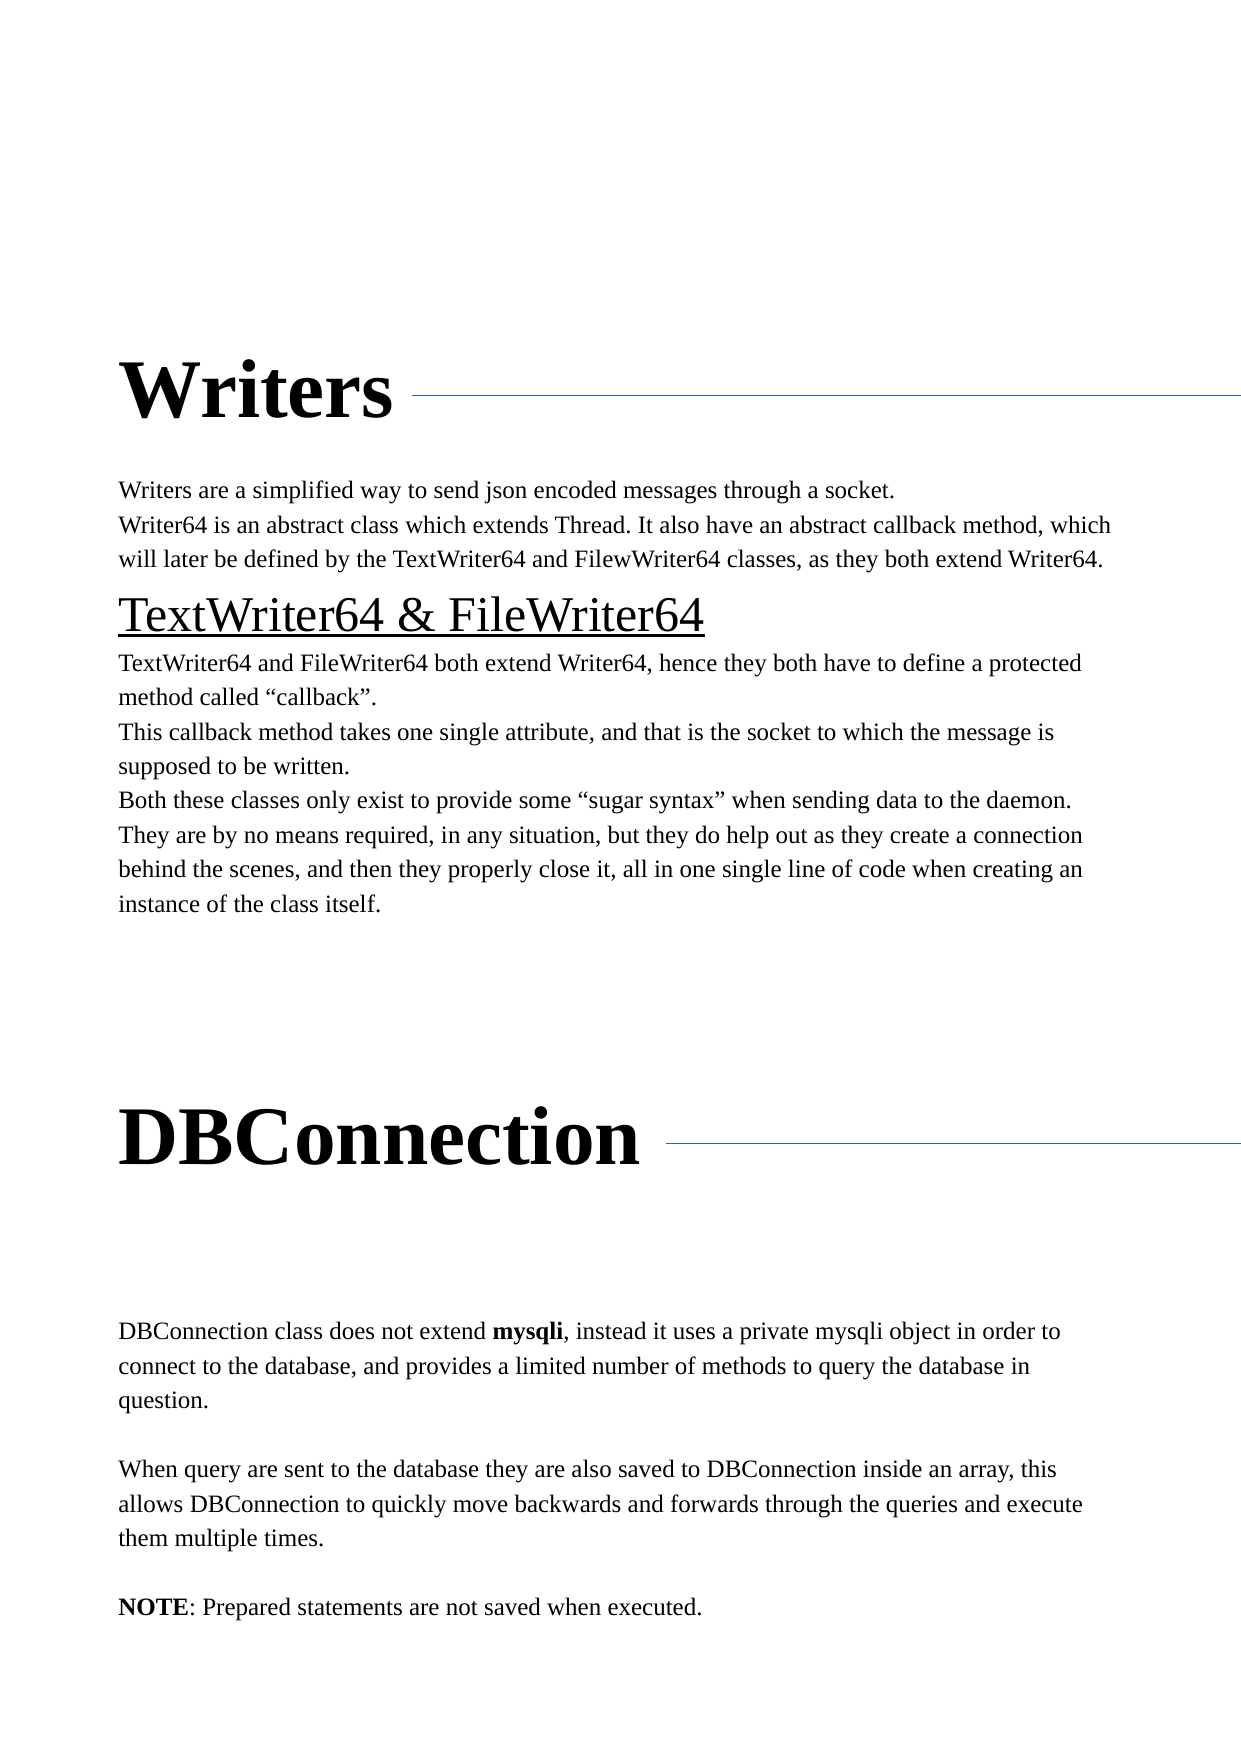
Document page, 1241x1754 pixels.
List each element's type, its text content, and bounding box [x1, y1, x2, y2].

list DBConnection class does not extend mysqli, instead it uses a private mysqli object in order to connect to the database, and provides a limited number of methods to query the database in question. When query are sent to the database they are also saved to DBConnection inside an array, this allows DBConnection to quickly move backwards and forwards through the queries and execute them multiple times. NOTE: Prepared statements are not saved when executed. [118, 1316, 1122, 1621]
text [156, 176, 1122, 320]
list DBConnection [118, 1086, 1122, 1297]
list Writers Writers are a simplified way to send json encoded messages through a socket. Writer64 is an abstract class which extends Thread. It also have an abstract callback method, which will later be defined by the TextWriter64 and FilewWriter64 classes, as they both extend Writer64. TextWriter64 & FileWriter64 TextWriter64 and FileWriter64 both extend Writer64, hence they both have to define a protected method called “callback”. This callback method takes one single attribute, and that is the socket to which the message is supposed to be written. Both these classes only exist to provide some “sugar syntax” when sending data to the daemon. They are by no means required, in any situation, but they do help out as they create a connection behind the scenes, and then they properly close it, all in one single line of code when creating an instance of the class itself. [118, 339, 1122, 1033]
